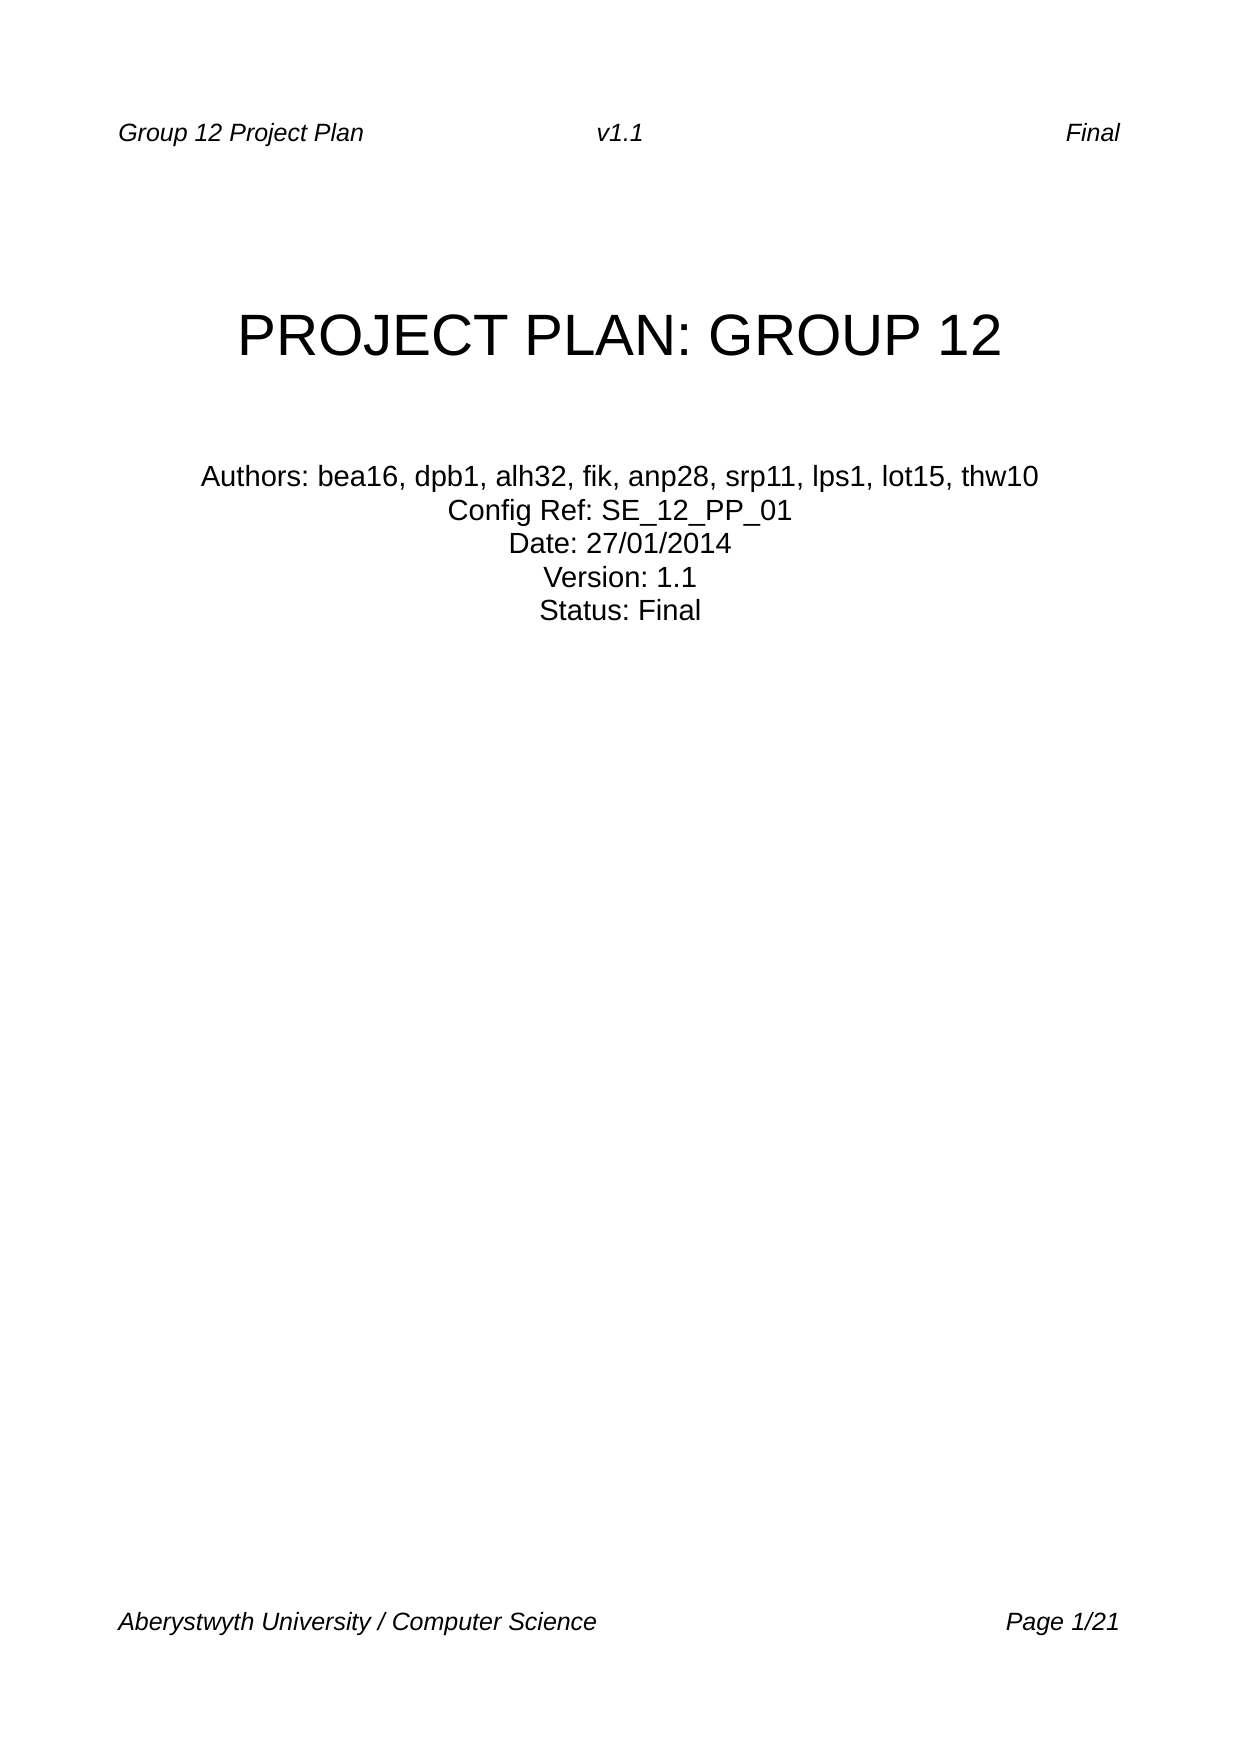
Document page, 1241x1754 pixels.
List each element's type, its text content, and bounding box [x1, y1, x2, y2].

text Config Ref: SE_12_PP_01 [118, 493, 1122, 526]
text PROJECT PLAN: GROUP 12 [118, 301, 1122, 368]
text Status: Final [118, 593, 1122, 627]
text Version: 1.1 [118, 560, 1122, 593]
text Authors: bea16, dpb1, alh32, fik, anp28, srp11, lps1, lot15, thw10 [118, 459, 1122, 493]
text Date: 27/01/2014 [118, 526, 1122, 560]
